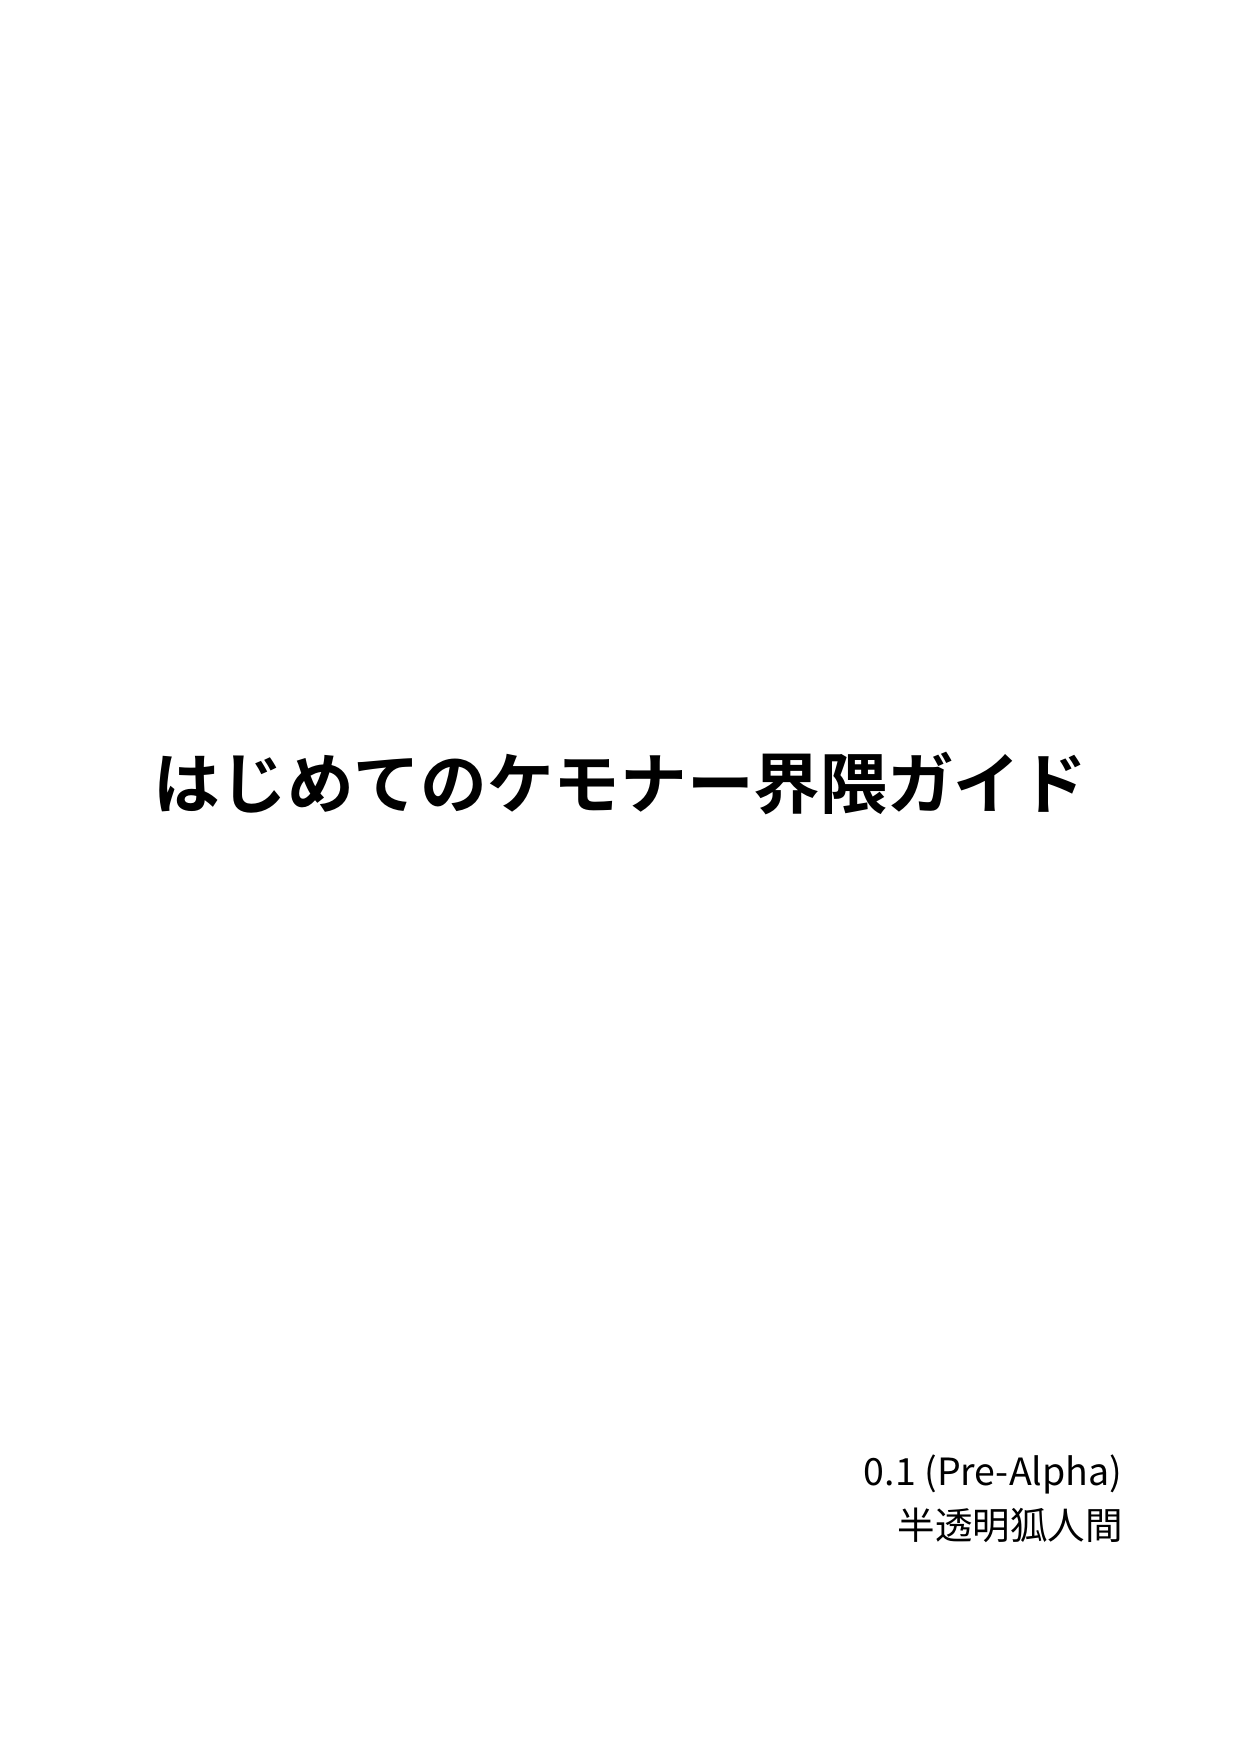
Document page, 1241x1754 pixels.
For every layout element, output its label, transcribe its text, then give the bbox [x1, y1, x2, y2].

text 半透明狐人間 [118, 1496, 1122, 1550]
text はじめてのケモナー界隈ガイド [118, 731, 1122, 828]
text 0.1 (Pre-Alpha) [118, 1441, 1122, 1496]
